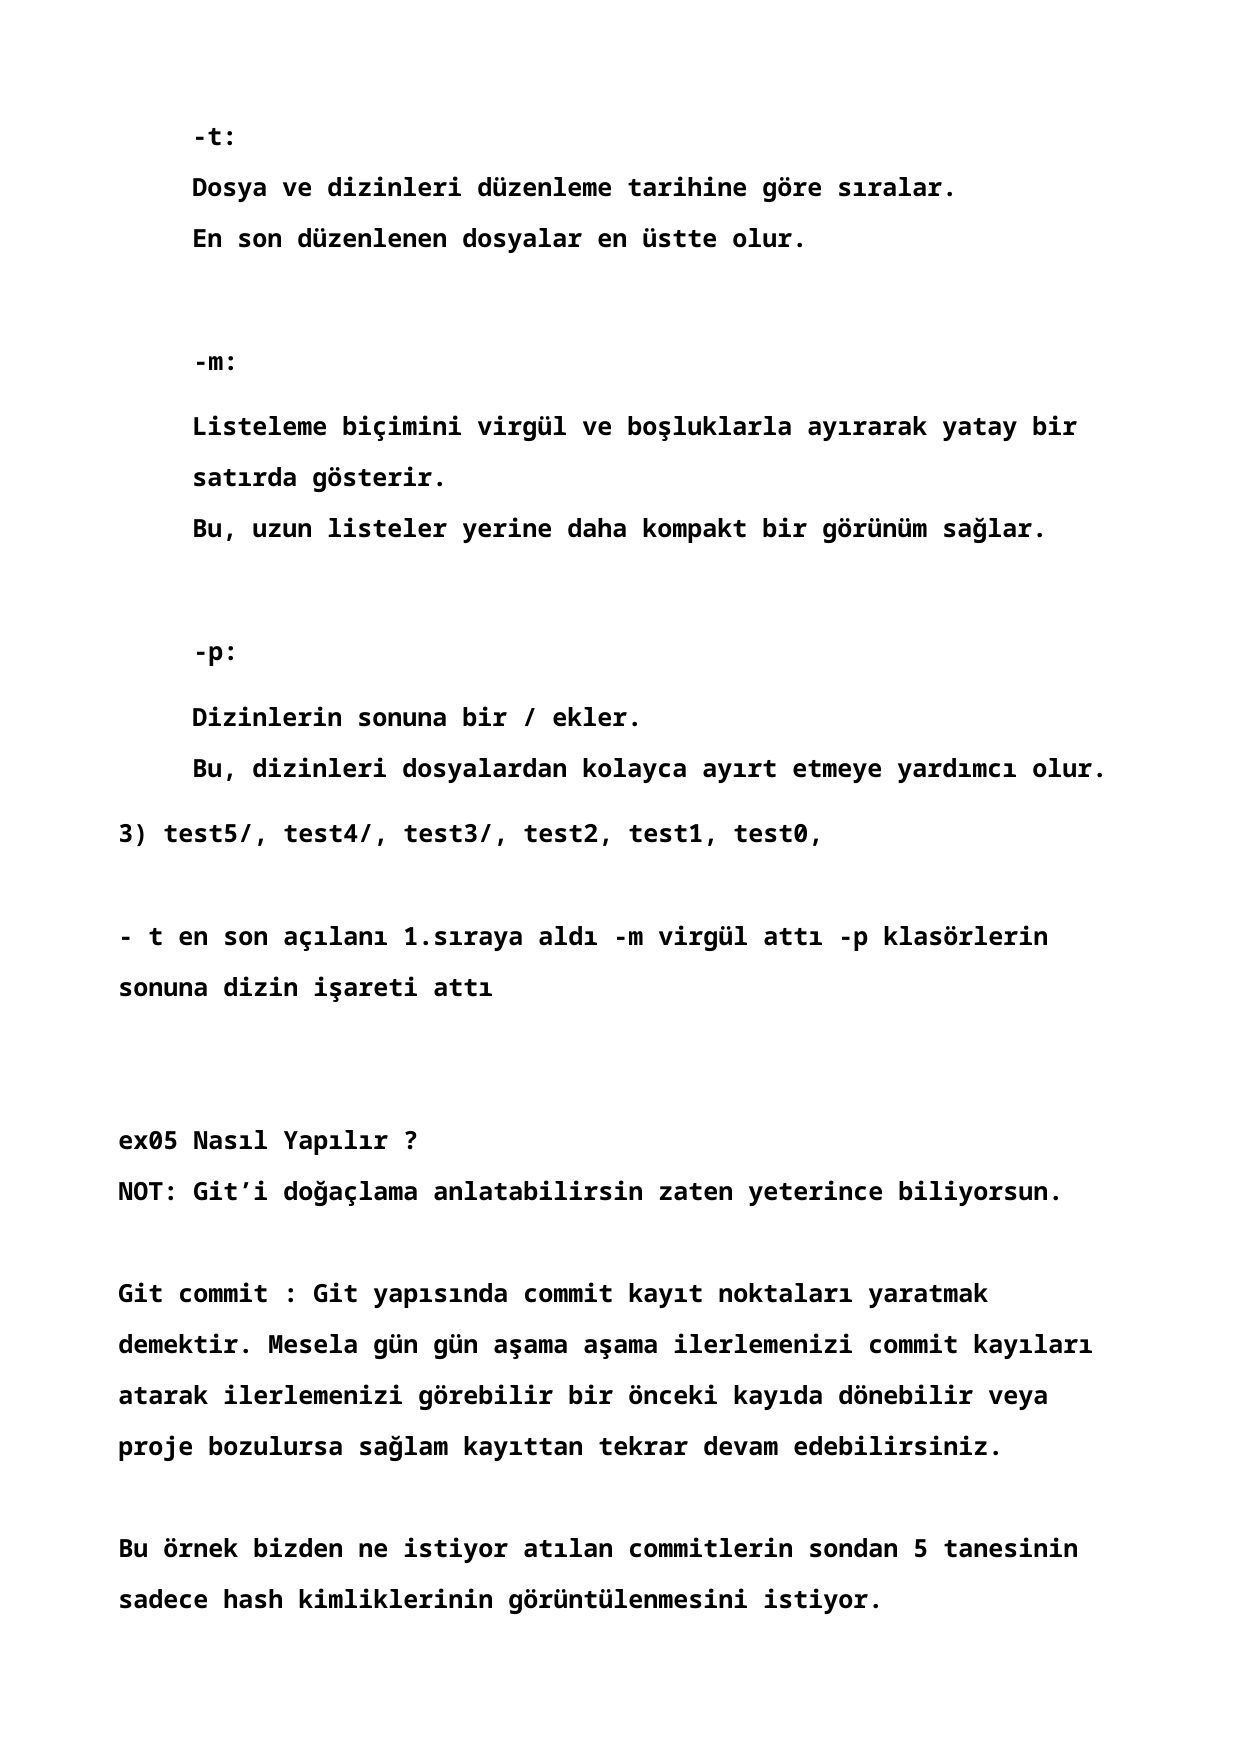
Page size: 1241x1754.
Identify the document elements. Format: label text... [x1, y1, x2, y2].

text NOT: Git’i doğaçlama anlatabilirsin zaten yeterince biliyorsun. [118, 1173, 1122, 1207]
list Dizinlerin sonuna bir / ekler. [162, 699, 1122, 733]
list Bu, dizinleri dosyalardan kolayca ayırt etmeye yardımcı olur. [162, 750, 1122, 784]
list -m: [164, 343, 1122, 377]
text Git commit : Git yapısında commit kayıt noktaları yaratmak demektir. Mesela gün gün aşama aşama ilerlemenizi commit kayıları atarak ilerlemenizi görebilir bir önceki kayıda dönebilir veya proje bozulursa sağlam kayıttan tekrar devam edebilirsiniz. [118, 1275, 1122, 1463]
list Dosya ve dizinleri düzenleme tarihine göre sıralar. [162, 169, 1122, 203]
list Listeleme biçimini virgül ve boşluklarla ayırarak yatay bir satırda gösterir. [162, 409, 1122, 494]
text -t: [118, 118, 1122, 152]
text ex05 Nasıl Yapılır ? [118, 1122, 1122, 1156]
list Bu, uzun listeler yerine daha kompakt bir görünüm sağlar. [162, 511, 1122, 545]
text 3) test5/, test4/, test3/, test2, test1, test0, [118, 816, 1122, 850]
text Bu örnek bizden ne istiyor atılan commitlerin sondan 5 tanesinin sadece hash kimliklerinin görüntülenmesini istiyor. [118, 1531, 1122, 1616]
text - t en son açılanı 1.sıraya aldı -m virgül attı -p klasörlerin sonuna dizin işareti attı [118, 918, 1122, 1003]
list En son düzenlenen dosyalar en üstte olur. [162, 220, 1122, 254]
list -p: [164, 634, 1122, 668]
